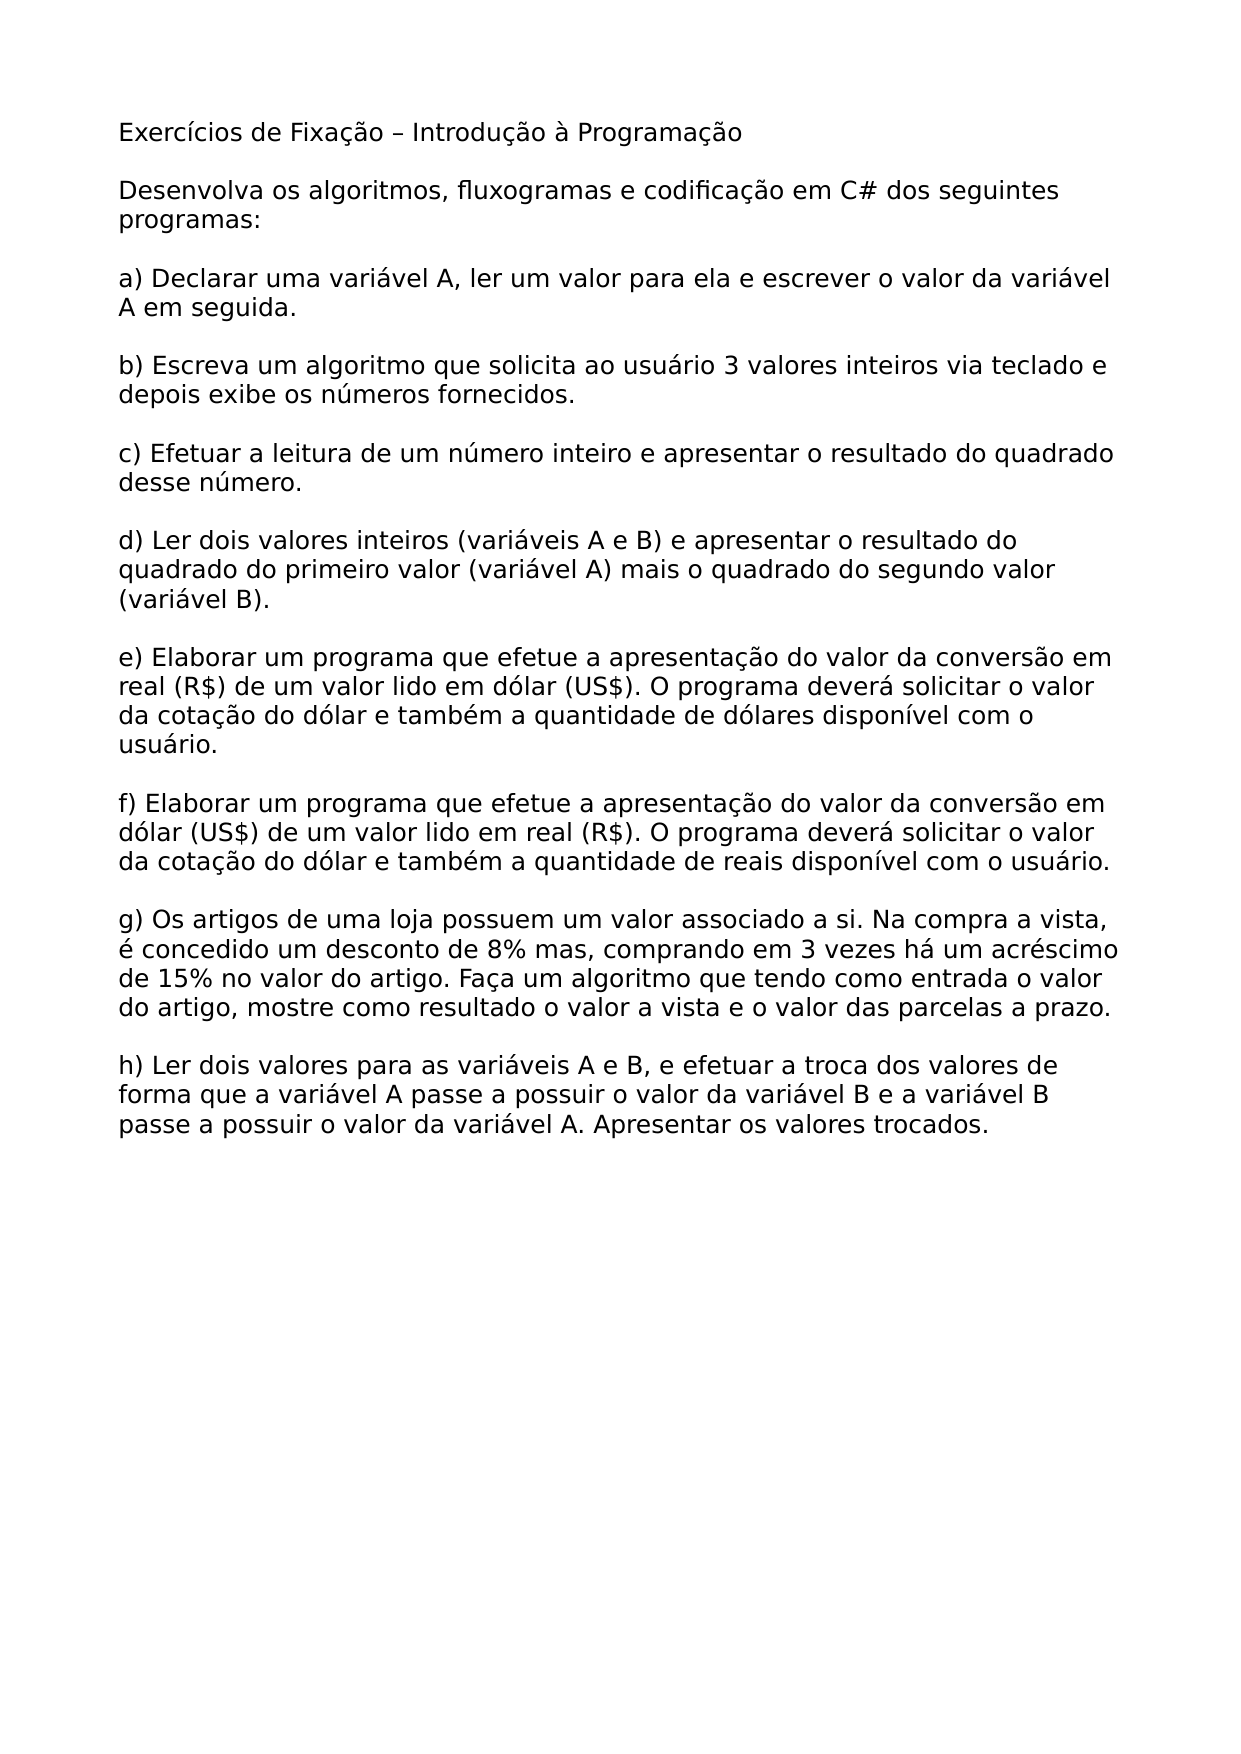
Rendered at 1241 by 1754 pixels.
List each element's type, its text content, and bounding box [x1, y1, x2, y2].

text g) Os artigos de uma loja possuem um valor associado a si. Na compra a vista, é concedido um desconto de 8% mas, comprando em 3 vezes há um acréscimo de 15% no valor do artigo. Faça um algoritmo que tendo como entrada o valor do artigo, mostre como resultado o valor a vista e o valor das parcelas a prazo. [118, 906, 1122, 1022]
text Desenvolva os algoritmos, fluxogramas e codificação em C# dos seguintes programas: [118, 176, 1122, 235]
text c) Efetuar a leitura de um número inteiro e apresentar o resultado do quadrado desse número. [118, 439, 1122, 497]
text f) Elaborar um programa que efetue a apresentação do valor da conversão em dólar (US$) de um valor lido em real (R$). O programa deverá solicitar o valor da cotação do dólar e também a quantidade de reais disponível com o usuário. [118, 789, 1122, 876]
text Exercícios de Fixação – Introdução à Programação [118, 118, 1122, 147]
text d) Ler dois valores inteiros (variáveis A e B) e apresentar o resultado do quadrado do primeiro valor (variável A) mais o quadrado do segundo valor (variável B). [118, 526, 1122, 614]
text a) Declarar uma variável A, ler um valor para ela e escrever o valor da variável A em seguida. [118, 264, 1122, 322]
text e) Elaborar um programa que efetue a apresentação do valor da conversão em real (R$) de um valor lido em dólar (US$). O programa deverá solicitar o valor da cotação do dólar e também a quantidade de dólares disponível com o usuário. [118, 643, 1122, 760]
text h) Ler dois valores para as variáveis A e B, e efetuar a troca dos valores de forma que a variável A passe a possuir o valor da variável B e a variável B passe a possuir o valor da variável A. Apresentar os valores trocados. [118, 1051, 1122, 1139]
text b) Escreva um algoritmo que solicita ao usuário 3 valores inteiros via teclado e depois exibe os números fornecidos. [118, 351, 1122, 410]
